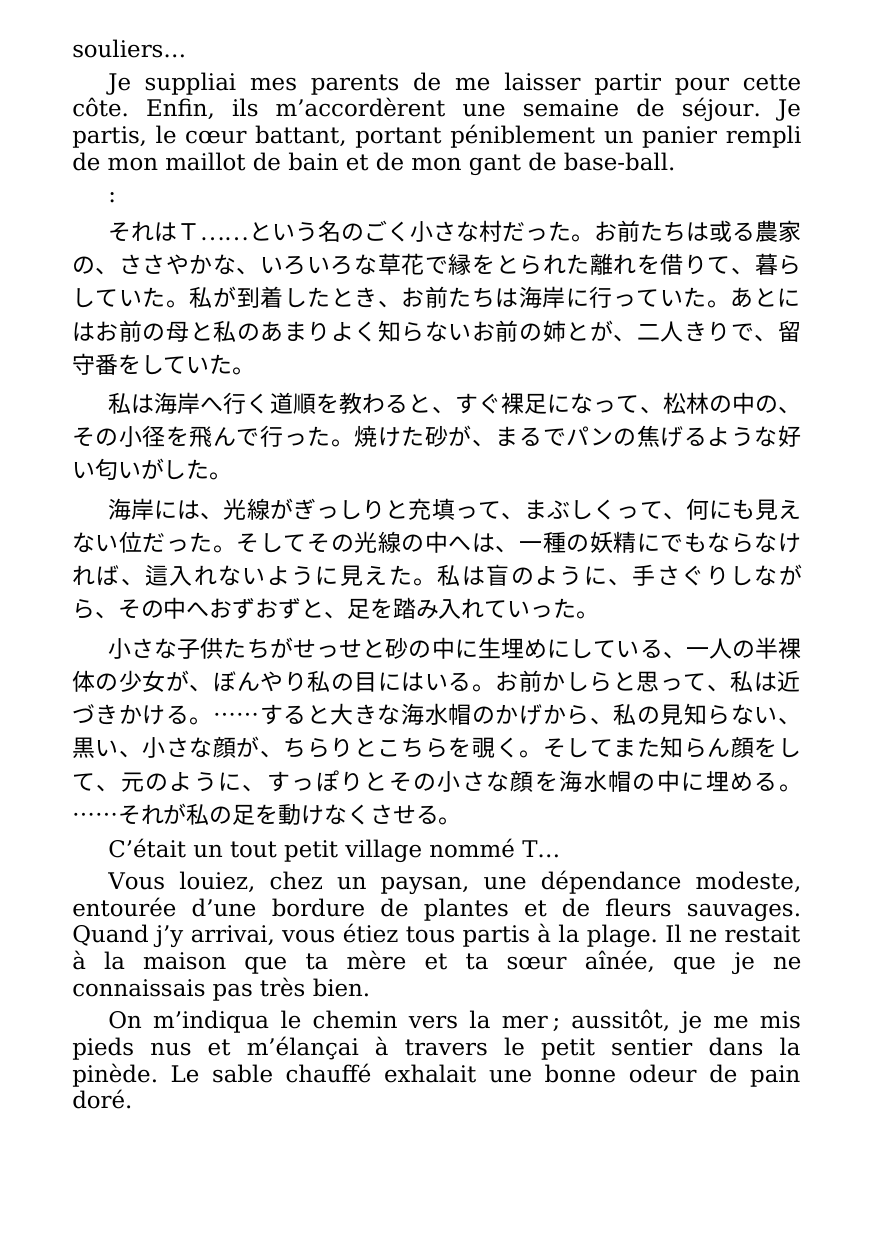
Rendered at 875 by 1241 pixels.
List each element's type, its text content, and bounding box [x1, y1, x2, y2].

text C’était un tout petit village nommé T… [72, 836, 802, 862]
text souliers… [72, 36, 802, 63]
text On m’indiqua le chemin vers la mer ; aussitôt, je me mis pieds nus et m’élançai à travers le petit sentier dans la pinède. Le sable chauffé exhalait une bonne odeur de pain doré. [72, 1008, 802, 1114]
text それはＴ……という名のごく小さな村だった。お前たちは或る農家の、ささやかな、いろいろな草花で縁をとられた離れを借りて、暮らしていた。私が到着したとき、お前たちは海岸に行っていた。あとにはお前の母と私のあまりよく知らないお前の姉とが、二人きりで、留守番をしていた。 [72, 214, 802, 380]
text Vous louiez, chez un paysan, une dépendance modeste, entourée d’une bordure de plantes et de fleurs sauvages. Quand j’y arrivai, vous étiez tous partis à la plage. Il ne restait à la maison que ta mère et ta sœur aînée, que je ne connaissais pas très bien. [72, 868, 802, 1002]
text 小さな子供たちがせっせと砂の中に生埋めにしている、一人の半裸体の少女が、ぼんやり私の目にはいる。お前かしらと思って、私は近づきかける。……すると大きな海水帽のかげから、私の見知らない、黒い、小さな顔が、ちらりとこちらを覗く。そしてまた知らん顔をして、元のように、すっぽりとその小さな顔を海水帽の中に埋める。……それが私の足を動けなくさせる。 [72, 630, 802, 830]
text 私は海岸へ行く道順を教わると、すぐ裸足になって、松林の中の、その小径を飛んで行った。焼けた砂が、まるでパンの焦げるような好い匂いがした。 [72, 386, 802, 486]
text : [72, 181, 802, 208]
text 海岸には、光線がぎっしりと充填って、まぶしくって、何にも見えない位だった。そしてその光線の中へは、一種の妖精にでもならなければ、這入れないように見えた。私は盲のように、手さぐりしながら、その中へおずおずと、足を踏み入れていった。 [72, 492, 802, 624]
text Je suppliai mes parents de me laisser partir pour cette côte. Enfin, ils m’accordèrent une semaine de séjour. Je partis, le cœur battant, portant péniblement un panier rempli de mon maillot de bain et de mon gant de base-ball. [72, 69, 802, 175]
